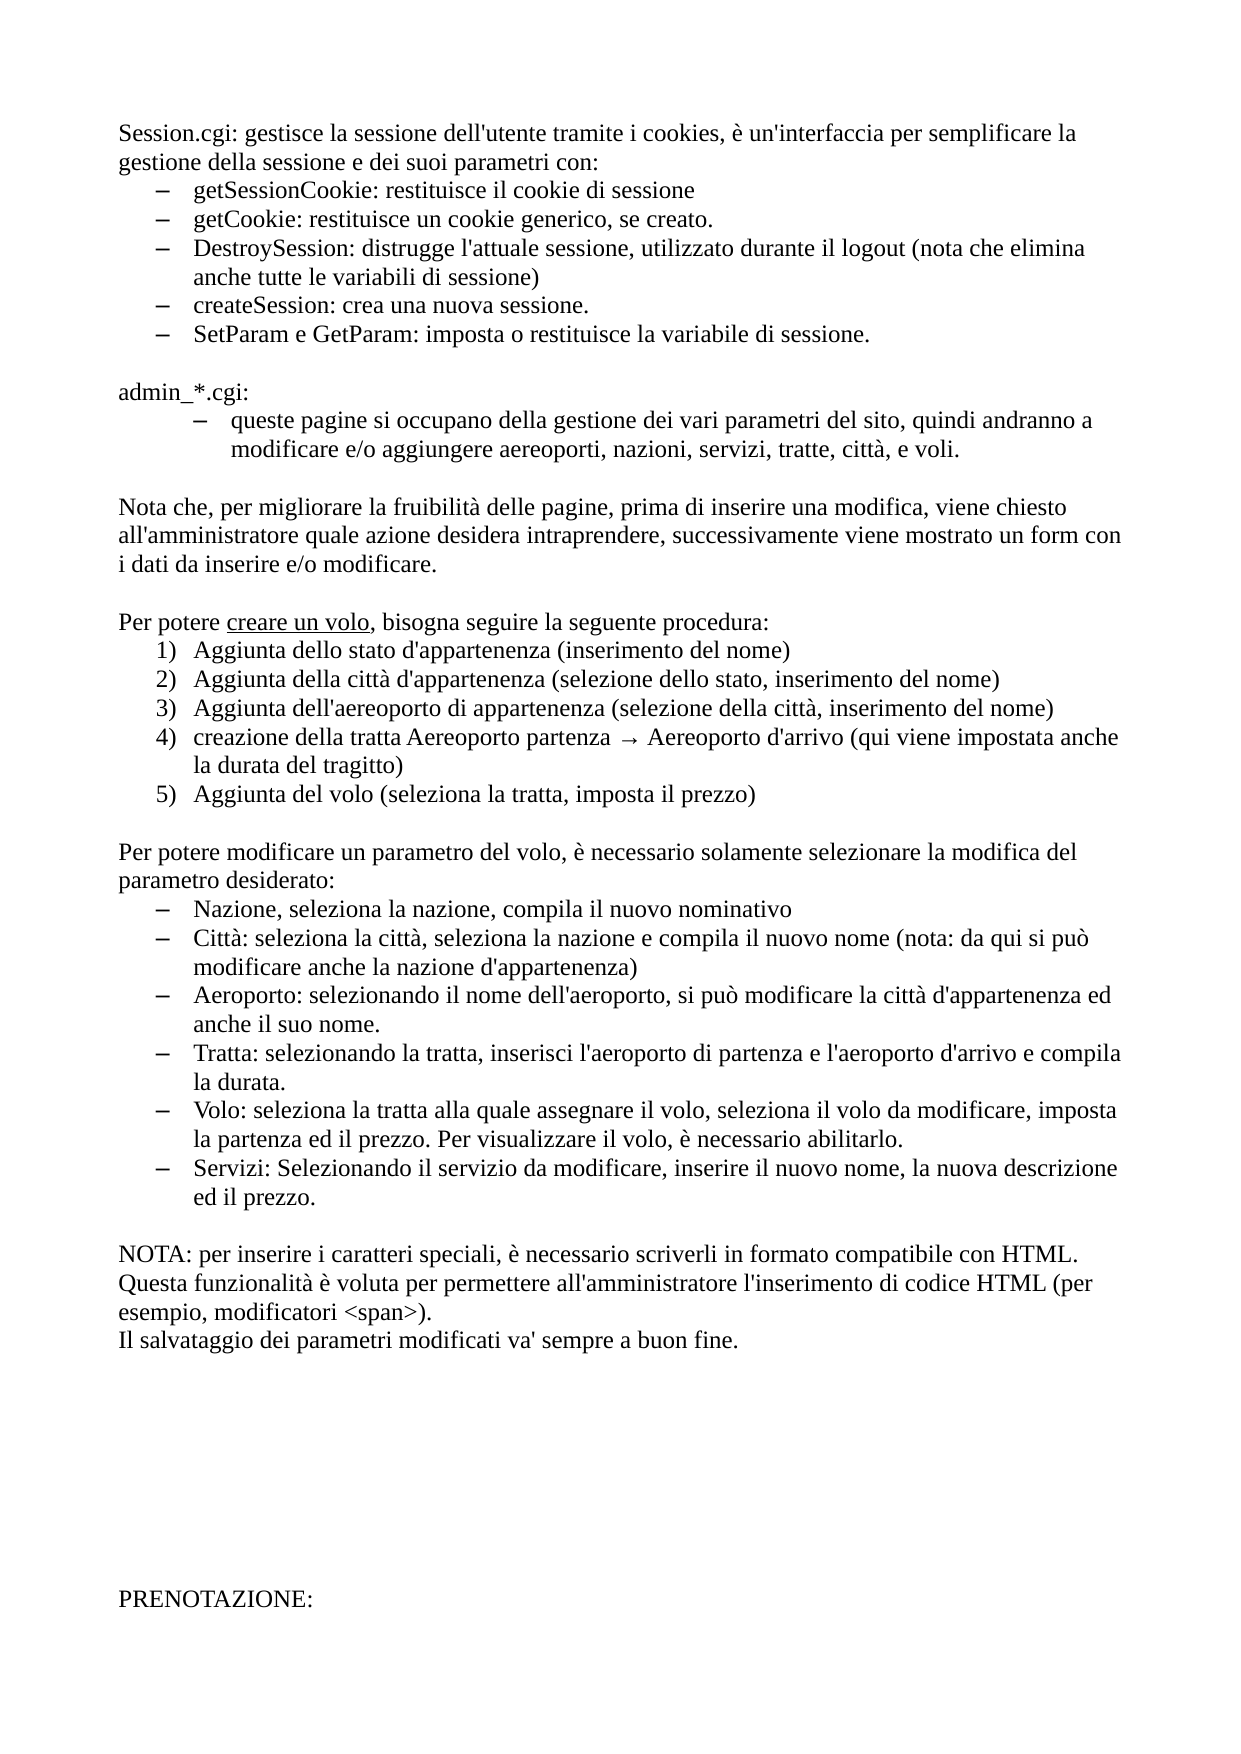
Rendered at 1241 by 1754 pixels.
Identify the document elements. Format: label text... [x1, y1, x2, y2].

list queste pagine si occupano della gestione dei vari parametri del sito, quindi andranno a modificare e/o aggiungere aereoporti, nazioni, servizi, tratte, città, e voli. [193, 406, 1122, 463]
text Il salvataggio dei parametri modificati va' sempre a buon fine. [118, 1326, 1122, 1354]
text NOTA: per inserire i caratteri speciali, è necessario scriverli in formato compatibile con HTML. [118, 1239, 1122, 1268]
list Città: seleziona la città, seleziona la nazione e compila il nuovo nome (nota: da qui si può modificare anche la nazione d'appartenenza) [156, 923, 1122, 981]
list Aggiunta della città d'appartenenza (selezione dello stato, inserimento del nome) [156, 664, 1122, 693]
text admin_*.cgi: [118, 377, 1122, 406]
list SetParam e GetParam: imposta o restituisce la variabile di sessione. [156, 319, 1122, 348]
list Aggiunta dell'aereoporto di appartenenza (selezione della città, inserimento del nome) [156, 693, 1122, 722]
text Per potere modificare un parametro del volo, è necessario solamente selezionare la modifica del parametro desiderato: [118, 837, 1122, 894]
list creazione della tratta Aereoporto partenza → Aereoporto d'arrivo (qui viene impostata anche la durata del tragitto) [156, 722, 1122, 779]
list Aggiunta del volo (seleziona la tratta, imposta il prezzo) [156, 779, 1122, 808]
text Questa funzionalità è voluta per permettere all'amministratore l'inserimento di codice HTML (per esempio, modificatori <span>). [118, 1268, 1122, 1326]
list Aeroporto: selezionando il nome dell'aeroporto, si può modificare la città d'appartenenza ed anche il suo nome. [156, 981, 1122, 1038]
list Aggiunta dello stato d'appartenenza (inserimento del nome) [156, 636, 1122, 664]
text Session.cgi: gestisce la sessione dell'utente tramite i cookies, è un'interfaccia per semplificare la gestione della sessione e dei suoi parametri con: [118, 118, 1122, 176]
list getCookie: restituisce un cookie generico, se creato. [156, 204, 1122, 233]
text PRENOTAZIONE: [118, 1584, 1122, 1613]
list DestroySession: distrugge l'attuale sessione, utilizzato durante il logout (nota che elimina anche tutte le variabili di sessione) [156, 233, 1122, 291]
list Volo: seleziona la tratta alla quale assegnare il volo, seleziona il volo da modificare, imposta la partenza ed il prezzo. Per visualizzare il volo, è necessario abilitarlo. [156, 1096, 1122, 1153]
list createSession: crea una nuova sessione. [156, 291, 1122, 319]
list Tratta: selezionando la tratta, inserisci l'aeroporto di partenza e l'aeroporto d'arrivo e compila la durata. [156, 1038, 1122, 1096]
list Servizi: Selezionando il servizio da modificare, inserire il nuovo nome, la nuova descrizione ed il prezzo. [156, 1153, 1122, 1211]
text Nota che, per migliorare la fruibilità delle pagine, prima di inserire una modifica, viene chiesto all'amministratore quale azione desidera intraprendere, successivamente viene mostrato un form con i dati da inserire e/o modificare. [118, 492, 1122, 578]
list Nazione, seleziona la nazione, compila il nuovo nominativo [156, 894, 1122, 923]
text Per potere creare un volo, bisogna seguire la seguente procedura: [118, 607, 1122, 636]
list getSessionCookie: restituisce il cookie di sessione [156, 176, 1122, 204]
